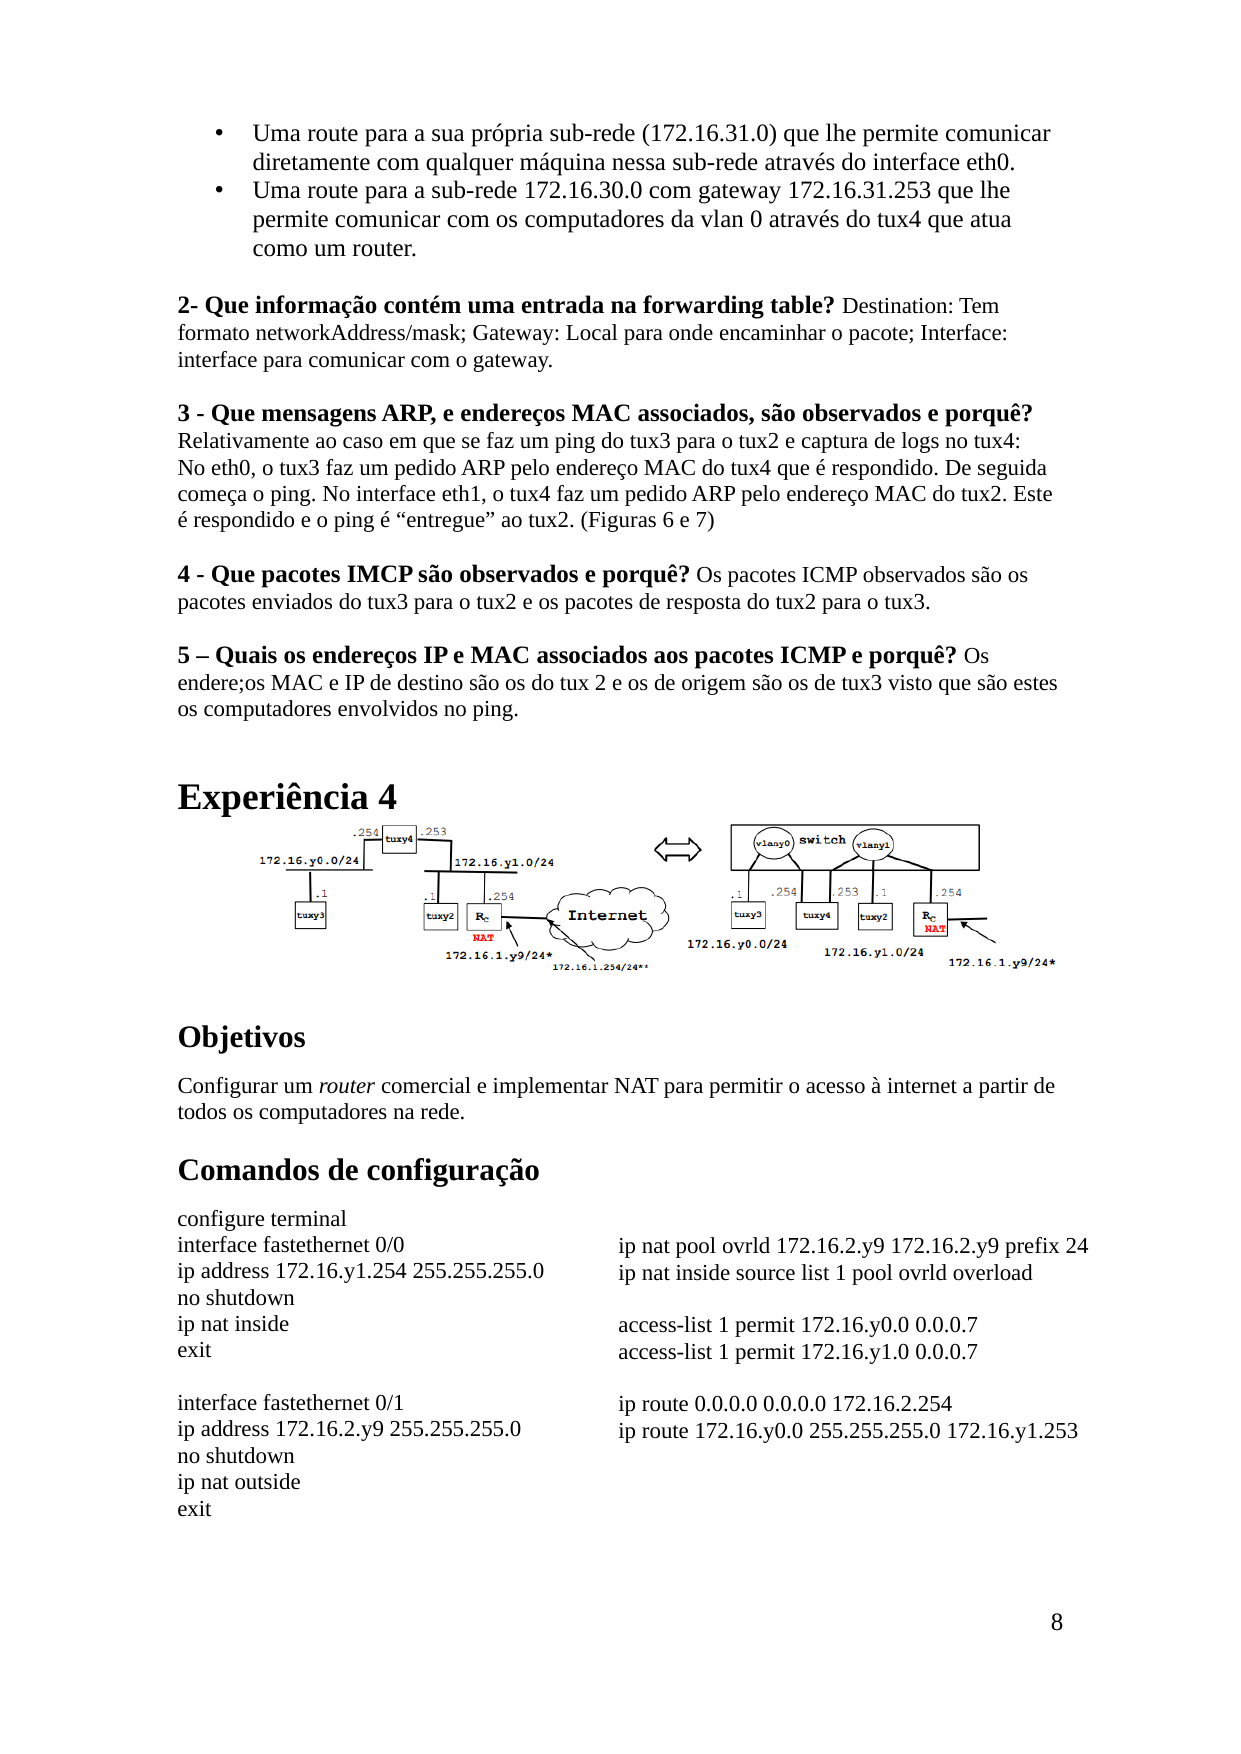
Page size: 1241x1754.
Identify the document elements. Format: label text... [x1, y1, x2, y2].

list Uma route para a sub-rede 172.16.30.0 com gateway 172.16.31.253 que lhe permite comunicar com os computadores da vlan 0 através do tux4 que atua como um router. [215, 176, 1063, 262]
text 3 - Que mensagens ARP, e endereços MAC associados, são observados e porquê? [177, 398, 1063, 427]
text 2- Que informação contém uma entrada na forwarding table? Destination: Tem formato networkAddress/mask; Gateway: Local para onde encaminhar o pacote; Interface: interface para comunicar com o gateway. [177, 291, 1063, 372]
text Comandos de configuração [177, 1151, 1063, 1187]
text Relativamente ao caso em que se faz um ping do tux3 para o tux2 e captura de logs no tux4: [177, 427, 1063, 453]
text No eth0, o tux3 faz um pedido ARP pelo endereço MAC do tux4 que é respondido. De seguida começa o ping. No interface eth1, o tux4 faz um pedido ARP pelo endereço MAC do tux2. Este é respondido e o ping é “entregue” ao tux2. (Figuras 6 e 7) [177, 453, 1063, 533]
text 4 - Que pacotes IMCP são observados e porquê? Os pacotes ICMP observados são os pacotes enviados do tux3 para o tux2 e os pacotes de resposta do tux2 para o tux3. [177, 559, 1063, 614]
picture [177, 817, 1063, 1018]
text Configurar um router comercial e implementar NAT para permitir o acesso à internet a partir de todos os computadores na rede. [177, 1072, 1063, 1124]
list Uma route para a sua própria sub-rede (172.16.31.0) que lhe permite comunicar diretamente com qualquer máquina nessa sub-rede através do interface eth0. [215, 118, 1063, 176]
text Experiência 4 [177, 774, 1063, 817]
text Objetivos [177, 1018, 1063, 1054]
text 5 – Quais os endereços IP e MAC associados aos pacotes ICMP e porquê? Os endere;os MAC e IP de destino são os do tux 2 e os de origem são os de tux3 visto que são estes os computadores envolvidos no ping. [177, 640, 1063, 722]
